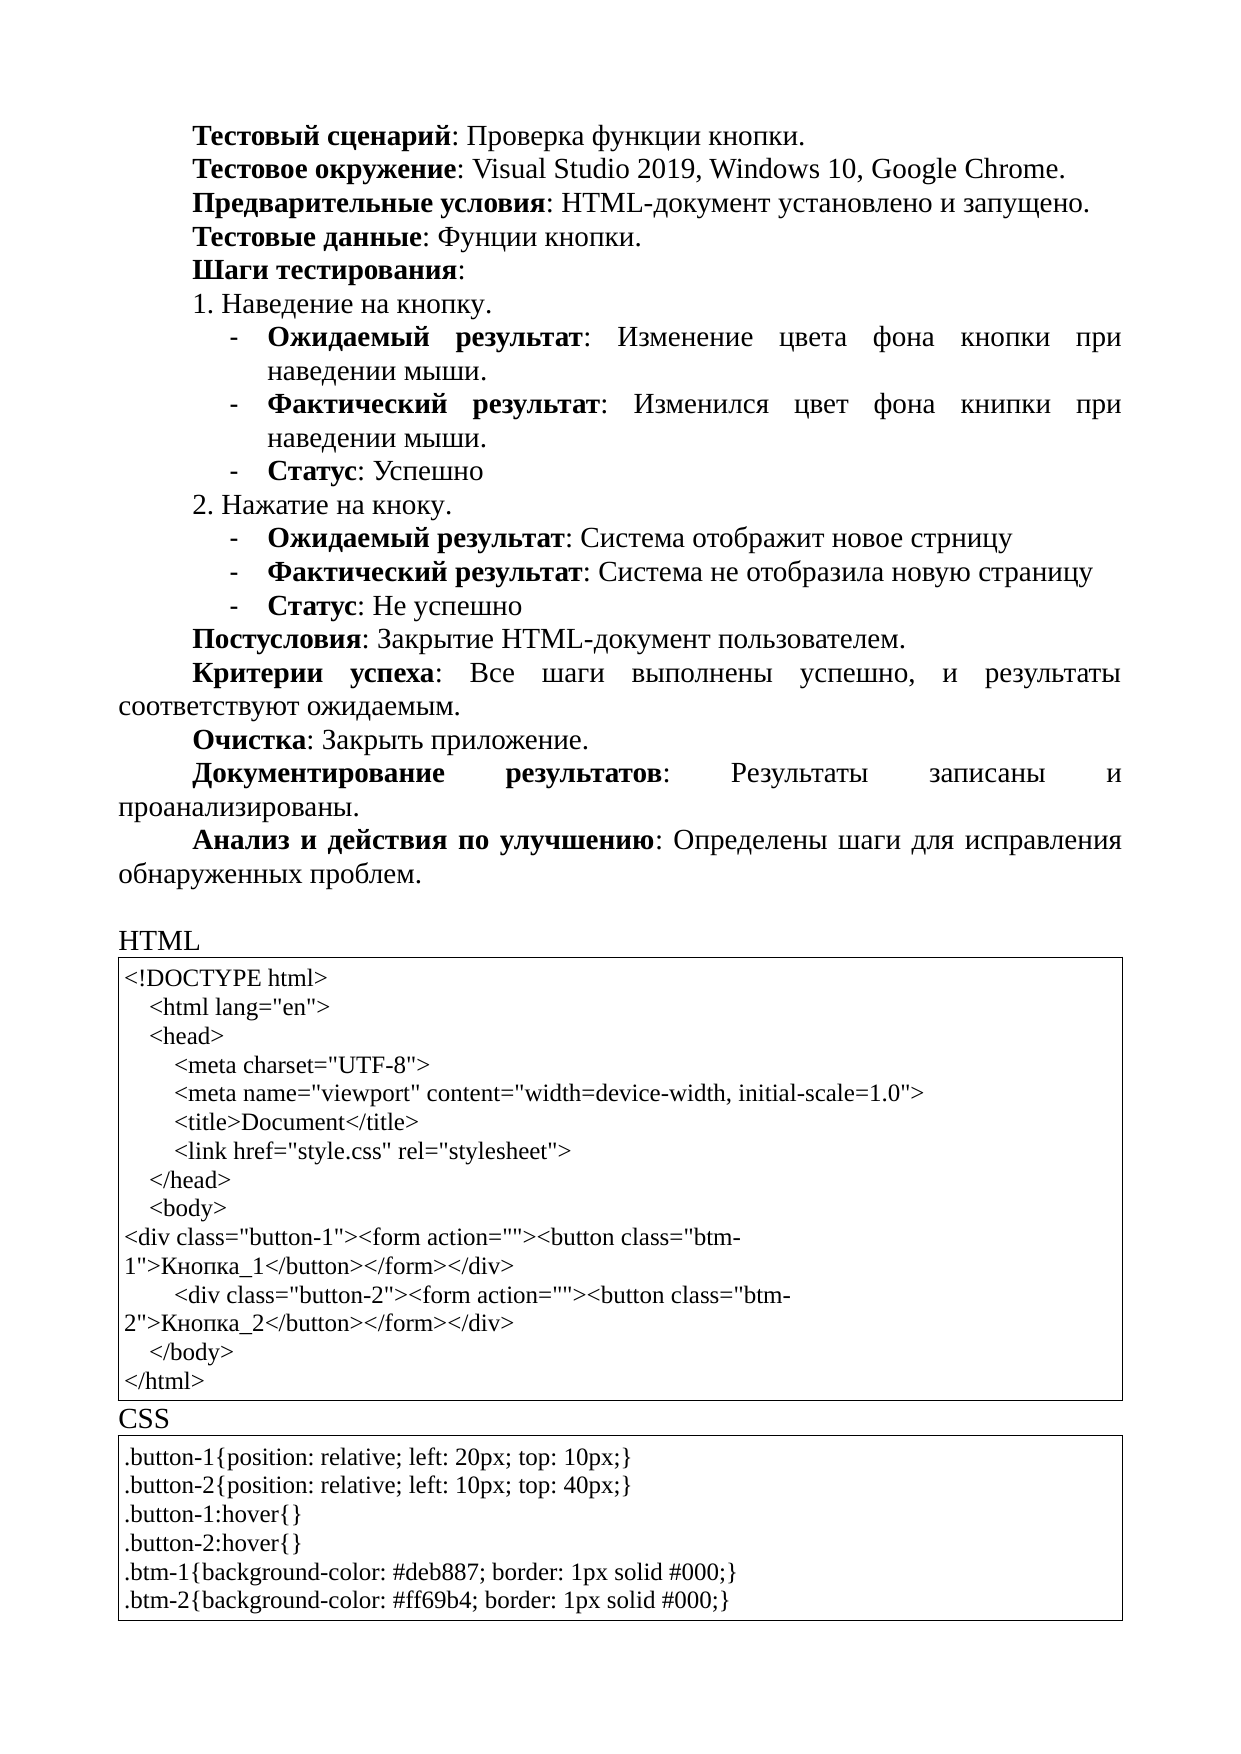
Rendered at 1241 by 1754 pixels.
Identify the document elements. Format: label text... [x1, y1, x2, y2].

text Критерии успеха: Все шаги выполнены успешно, и результаты соответствуют ожидаемым. [118, 655, 1122, 722]
table_header .button-1{position: relative; left: 20px; top: 10px;} .button-2{position: relative; left: 10px; top: 40px;} .button-1:hover{} .button-2:hover{} .btm-1{background-color: #deb887; border: 1px solid #000;} .btm-2{background-color: #ff69b4; border: 1px solid #000;} [119, 1436, 1122, 1620]
text 1. Наведение на кнопку. [118, 286, 1122, 319]
list Ожидаемый результат: Изменение цвета фона кнопки при наведении мыши. [229, 319, 1122, 386]
list Статус: Не успешно [229, 588, 1122, 621]
table_header <!DOCTYPE html> <html lang="en"> <head> <meta charset="UTF-8"> <meta name="viewport" content="width=device-width, initial-scale=1.0"> <title>Document</title> <link href="style.css" rel="stylesheet"> </head> <body> <div class="button-1"><form action=""><button class="btm-1">Кнопка_1</button></form></div> <div class="button-2"><form action=""><button class="btm-2">Кнопка_2</button></form></div> </body> </html> [119, 958, 1122, 1400]
text Тестовый сценарий: Проверка функции кнопки. [118, 118, 1122, 152]
list Фактический результат: Система не отобразила новую страницу [229, 554, 1122, 588]
list Ожидаемый результат: Система отображит новое стрницу [229, 521, 1122, 554]
text Тестовые данные: Фунции кнопки. [118, 219, 1122, 252]
text CSS [118, 1401, 1122, 1435]
text 2. Нажатие на кноку. [118, 487, 1122, 521]
text Очистка: Закрыть приложение. [118, 722, 1122, 755]
text Постусловия: Закрытие HTML-документ пользователем. [118, 621, 1122, 655]
text Тестовое окружение: Visual Studio 2019, Windows 10, Google Chrome. [118, 152, 1122, 185]
text Документирование результатов: Результаты записаны и проанализированы. [118, 755, 1122, 822]
text HTML [118, 923, 1122, 957]
text Шаги тестирования: [118, 252, 1122, 286]
list Статус: Успешно [229, 453, 1122, 487]
text Анализ и действия по улучшению: Определены шаги для исправления обнаруженных проблем. [118, 822, 1122, 889]
text Предварительные условия: HTML-документ установлено и запущено. [118, 185, 1122, 219]
list Фактический результат: Изменился цвет фона книпки при наведении мыши. [229, 386, 1122, 453]
